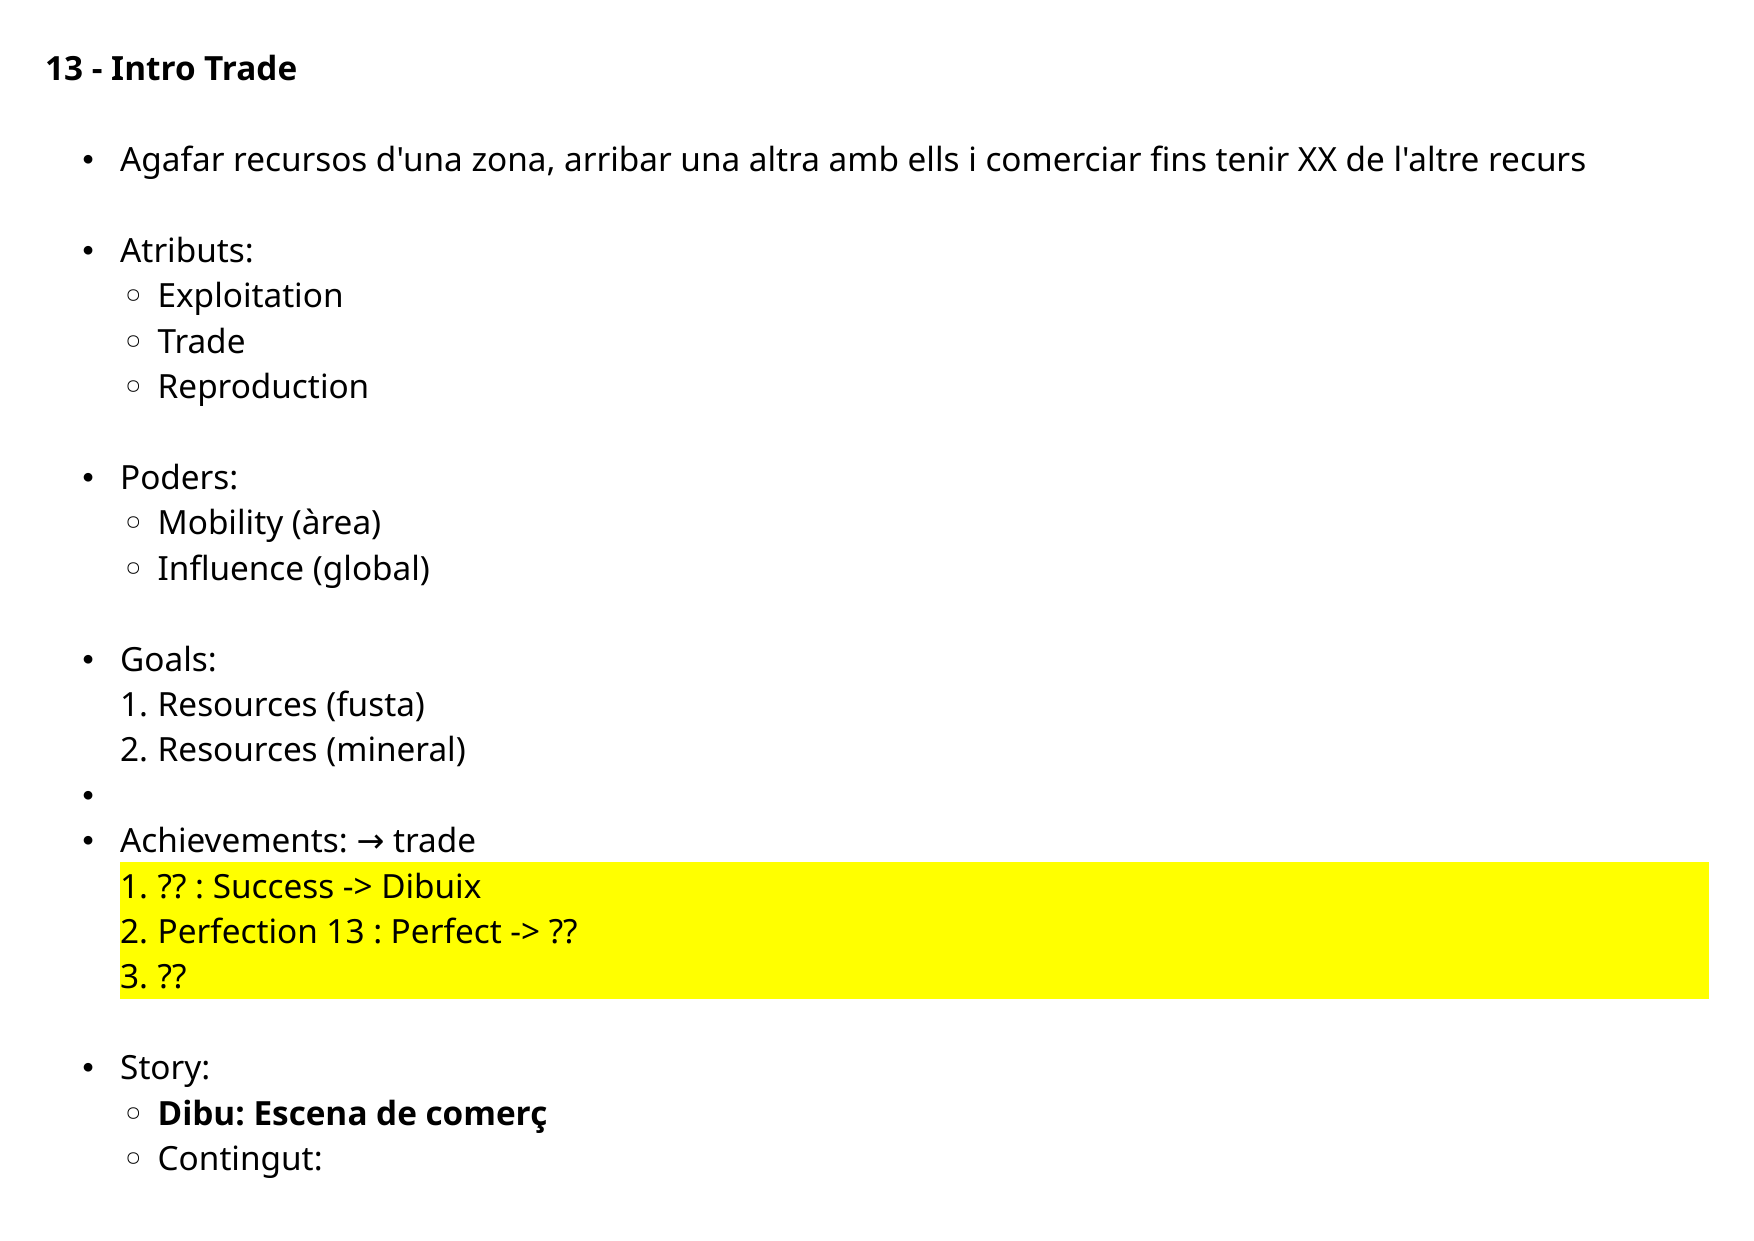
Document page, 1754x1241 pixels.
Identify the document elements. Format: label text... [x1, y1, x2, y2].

list Reproduction [120, 363, 1709, 408]
list Goals: [82, 635, 1709, 681]
list Perfection 13 : Perfect -> ?? [120, 908, 1709, 953]
list Resources (fusta) [120, 681, 1709, 726]
list Achievements: → trade [82, 817, 1709, 862]
list ?? [120, 953, 1709, 999]
list Story: [82, 1044, 1709, 1089]
list Exploitation [120, 272, 1709, 317]
list Contingut: [120, 1135, 1709, 1180]
list Influence (global) [120, 544, 1709, 590]
list Trade [120, 317, 1709, 363]
list Dibu: Escena de comerç [120, 1089, 1709, 1135]
text 13 - Intro Trade [45, 45, 1709, 90]
list Poders: [82, 454, 1709, 499]
list Mobility (àrea) [120, 499, 1709, 544]
list ?? : Success -> Dibuix [120, 862, 1709, 908]
list Atributs: [82, 227, 1709, 272]
list Agafar recursos d'una zona, arribar una altra amb ells i comerciar fins tenir XX de l'altre recurs [82, 136, 1709, 181]
list Resources (mineral) [120, 726, 1709, 772]
